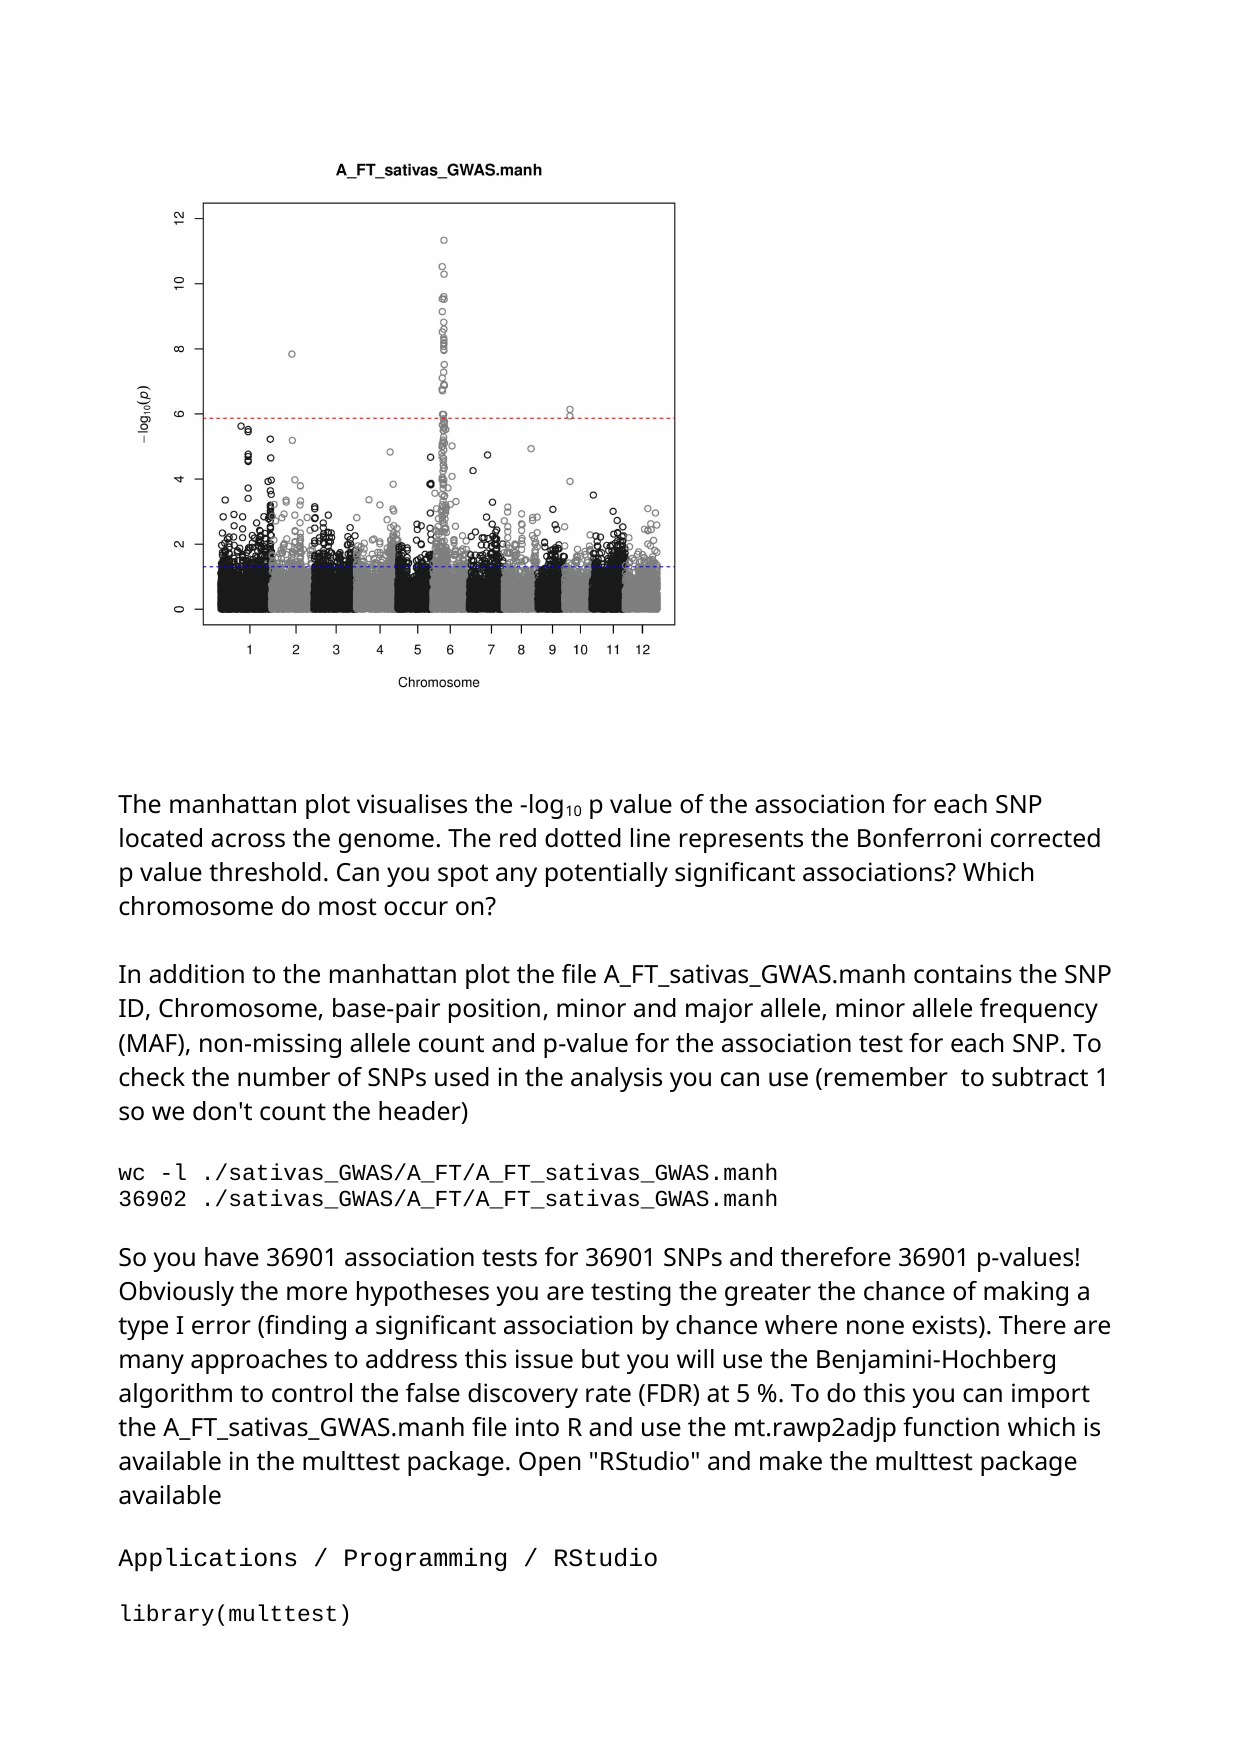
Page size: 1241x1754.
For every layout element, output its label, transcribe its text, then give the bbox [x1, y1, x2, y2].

text So you have 36901 association tests for 36901 SNPs and therefore 36901 p-values! Obviously the more hypotheses you are testing the greater the chance of making a type I error (finding a significant association by chance where none exists). There are many approaches to address this issue but you will use the Benjamini-Hochberg algorithm to control the false discovery rate (FDR) at 5 %. To do this you can import the A_FT_sativas_GWAS.manh file into R and use the mt.rawp2adjp function which is available in the multtest package. Open "RStudio" and make the multtest package available [118, 1239, 1122, 1512]
text The manhattan plot visualises the -log10 p value of the association for each SNP located across the genome. The red dotted line represents the Bonferroni corrected p value threshold. Can you spot any potentially significant associations? Which chromosome do most occur on? [118, 787, 1122, 923]
picture [136, 136, 708, 708]
text wc -l ./sativas_GWAS/A_FT/A_FT_sativas_GWAS.manh [118, 1161, 1122, 1187]
text library(multtest) [118, 1602, 1122, 1628]
text 36902 ./sativas_GWAS/A_FT/A_FT_sativas_GWAS.manh [118, 1187, 1122, 1213]
text Applications / Programming / RStudio [118, 1546, 1122, 1574]
text In addition to the manhattan plot the file A_FT_sativas_GWAS.manh contains the SNP ID, Chromosome, base-pair position, minor and major allele, minor allele frequency (MAF), non-missing allele count and p-value for the association test for each SNP. To check the number of SNPs used in the analysis you can use (remember to subtract 1 so we don't count the header) [118, 957, 1122, 1127]
